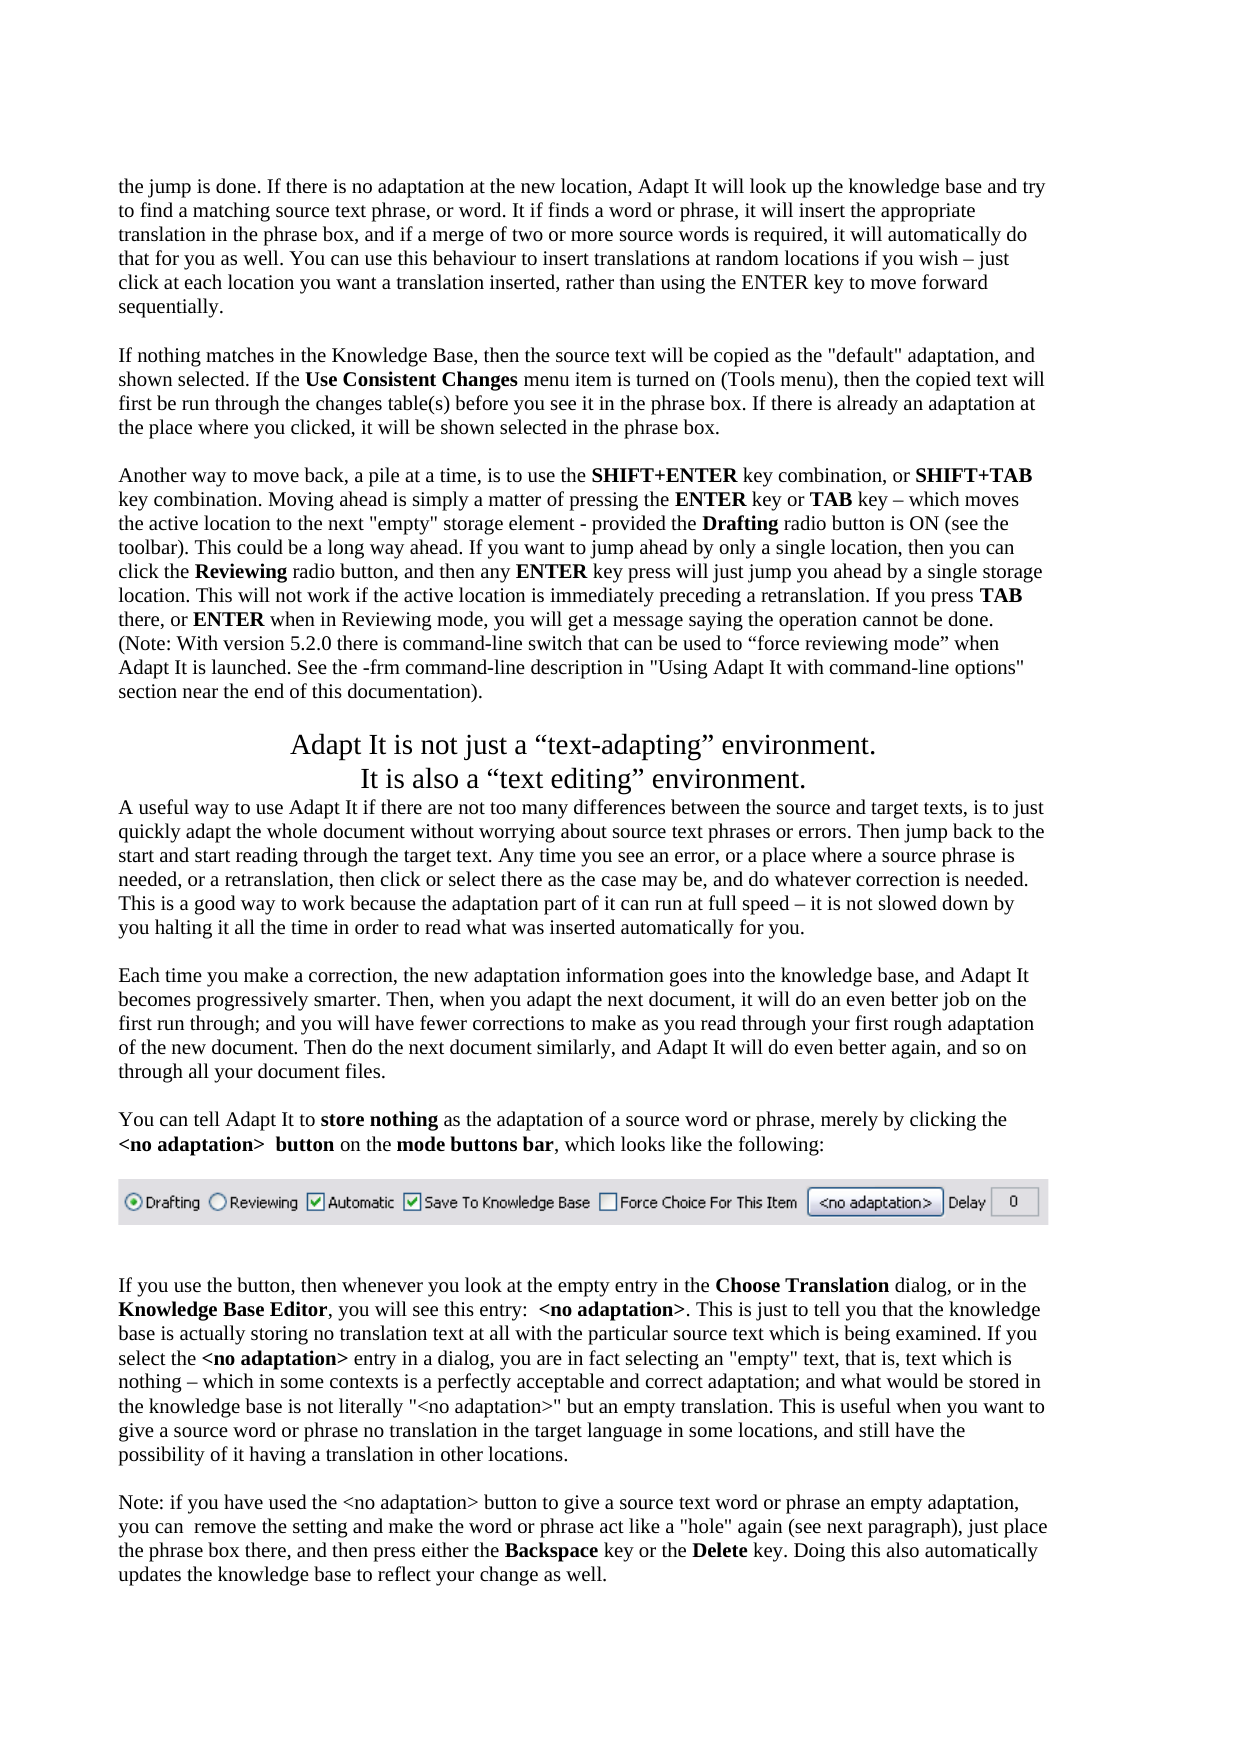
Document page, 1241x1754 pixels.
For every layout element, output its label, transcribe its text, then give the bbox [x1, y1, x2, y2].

text You can tell Adapt It to store nothing as the adaptation of a source word or phrase, merely by clicking the <no adaptation> button on the mode buttons bar, which looks like the following: [118, 1107, 1048, 1156]
text Another way to move back, a pile at a time, is to use the SHIFT+ENTER key combination, or SHIFT+TAB key combination. Moving ahead is simply a matter of pressing the ENTER key or TAB key – which moves the active location to the next "empty" storage element - provided the Drafting radio button is ON (see the toolbar). This could be a long way ahead. If you want to jump ahead by only a single location, then you can click the Reviewing radio button, and then any ENTER key press will just jump you ahead by a single storage location. This will not work if the active location is immediately preceding a retranslation. If you press TAB there, or ENTER when in Reviewing mode, you will get a message saying the operation cannot be done. (Note: With version 5.2.0 there is command-line switch that can be used to “force reviewing mode” when Adapt It is launched. See the -frm command-line description in "Using Adapt It with command-line options" section near the end of this documentation). [118, 463, 1048, 703]
text Each time you make a correction, the new adaptation information goes into the knowledge base, and Adapt It becomes progressively smarter. Then, when you adapt the next document, it will do an even better job on the first run through; and you will have fewer corrections to make as you read through your first rough adaptation of the new document. Then do the next document similarly, and Adapt It will do even better again, and so on through all your document files. [118, 963, 1048, 1083]
text If nothing matches in the Knowledge Base, then the source text will be copied as the "default" adaptation, and shown selected. If the Use Consistent Changes menu item is turned on (Tools menu), then the copied text will first be run through the changes table(s) before you see it in the phrase box. If there is already an adaptation at the place where you clicked, it will be shown selected in the phrase box. [118, 342, 1048, 439]
text Note: if you have used the <no adaptation> button to give a source text word or phrase an empty adaptation, you can remove the setting and make the word or phrase act like a "hole" again (see next paragraph), just place the phrase box there, and then press either the Backspace key or the Delete key. Doing this also automatically updates the knowledge base to reflect your change as well. [118, 1490, 1048, 1586]
text A useful way to use Adapt It if there are not too many differences between the source and target texts, is to just quickly adapt the whole document without worrying about source text phrases or errors. Then jump back to the start and start reading through the target text. Any time you see an error, or a place where a source phrase is needed, or a retranslation, then click or select there as the case may be, and do whatever correction is needed. This is a good way to work because the adaptation part of it can run at full speed – it is not slowed down by you halting it all the time in order to read what was inserted automatically for you. [118, 794, 1048, 939]
picture [118, 1179, 1049, 1225]
text It is also a “text editing” environment. [118, 761, 1048, 794]
text Adapt It is not just a “text-adapting” environment. [118, 727, 1048, 761]
text the jump is done. If there is no adaptation at the new location, Adapt It will look up the knowledge base and try to find a matching source text phrase, or word. It if finds a word or phrase, it will insert the appropriate translation in the phrase box, and if a merge of two or more source words is required, it will automatically do that for you as well. You can use this behaviour to insert translations at random locations if you wish – just click at each location you want a translation inserted, rather than using the ENTER key to move forward sequentially. [118, 174, 1048, 318]
text If you use the button, then whenever you look at the empty entry in the Choose Translation dialog, or in the Knowledge Base Editor, you will see this entry: <no adaptation>. This is just to tell you that the knowledge base is actually storing no translation text at all with the particular source text which is being examined. If you select the <no adaptation> entry in a dialog, you are in fact selecting an "empty" text, that is, text which is nothing – which in some contexts is a perfectly acceptable and correct adaptation; and what would be stored in the knowledge base is not literally "<no adaptation>" but an empty translation. This is useful when you want to give a source word or phrase no translation in the target language in some locations, and still have the possibility of it having a translation in other locations. [118, 1273, 1048, 1466]
